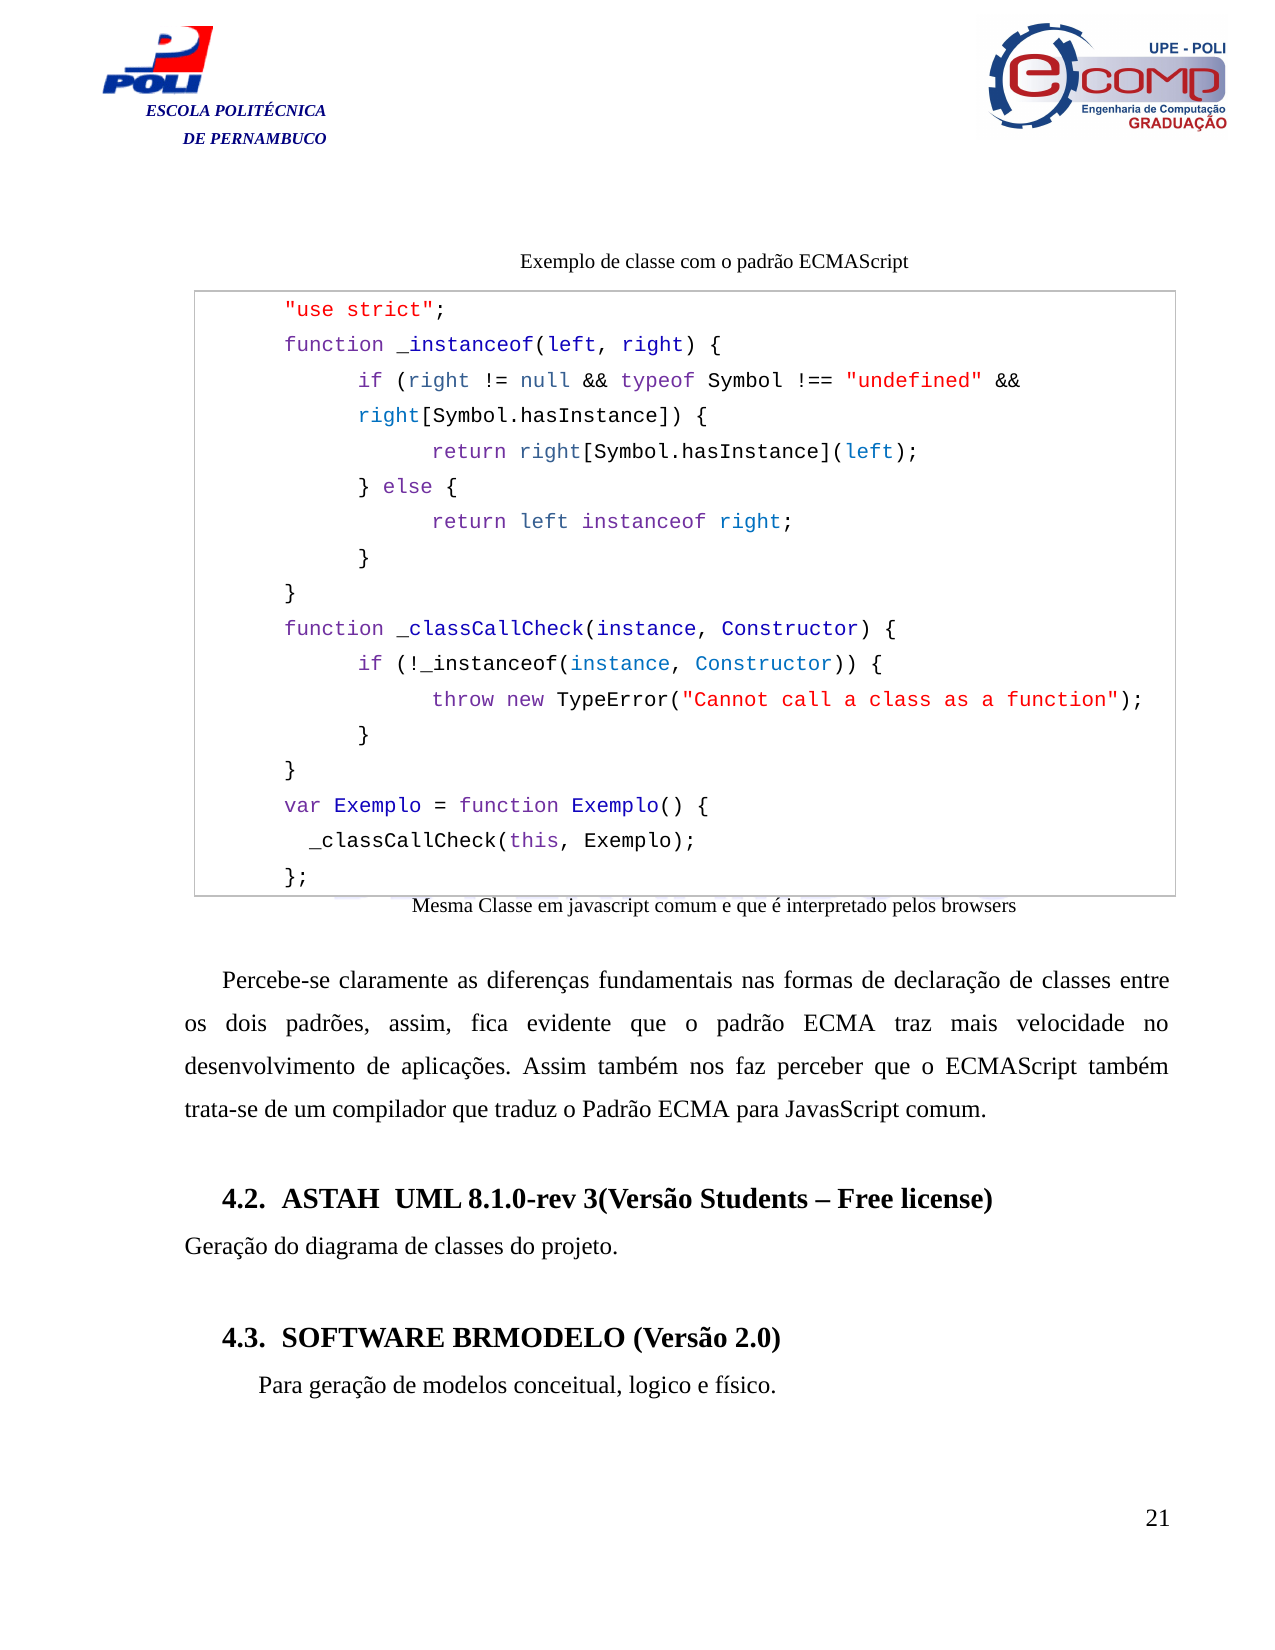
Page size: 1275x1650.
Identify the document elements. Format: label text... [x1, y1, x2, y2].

text _classCallCheck(this, Exemplo); [210, 830, 1160, 854]
text var Exemplo = function Exemplo() { [210, 795, 1160, 818]
text if (!_instanceof(instance, Constructor)) { [284, 653, 1160, 677]
picture [976, 14, 1228, 140]
text Geração do diagrama de classes do projeto. [184, 1231, 1170, 1260]
text "use strict"; [210, 299, 1160, 323]
picture [91, 23, 214, 95]
text Exemplo de classe com o padrão ECMAScript [184, 249, 1170, 273]
text } else { [284, 476, 1160, 500]
text throw new TypeError("Cannot call a class as a function"); [357, 689, 1160, 712]
text } [210, 582, 1160, 606]
text } [210, 759, 1160, 783]
text Percebe-se claramente as diferenças fundamentais nas formas de declaração de classes entre os dois padrões, assim, fica evidente que o padrão ECMA traz mais velocidade no desenvolvimento de aplicações. Assim também nos faz perceber que o ECMAScript também trata-se de um compilador que traduz o Padrão ECMA para JavasScript comum. [184, 965, 1170, 1123]
subtitle SOFTWARE BRMODELO (Versão 2.0) [222, 1320, 1170, 1353]
subtitle ASTAH UML 8.1.0-rev 3(Versão Students – Free license) [222, 1181, 1170, 1214]
text } [284, 547, 1160, 571]
text if (right != null && typeof Symbol !== "undefined" && right[Symbol.hasInstance]) { [358, 370, 1160, 429]
text }; [210, 866, 1160, 888]
text return right[Symbol.hasInstance](left); [357, 441, 1160, 464]
text return left instanceof right; [357, 512, 1160, 535]
text } [284, 724, 1160, 748]
text function _instanceof(left, right) { [210, 334, 1160, 358]
text function _classCallCheck(instance, Constructor) { [210, 618, 1160, 641]
text Para geração de modelos conceitual, logico e físico. [184, 1370, 1170, 1399]
